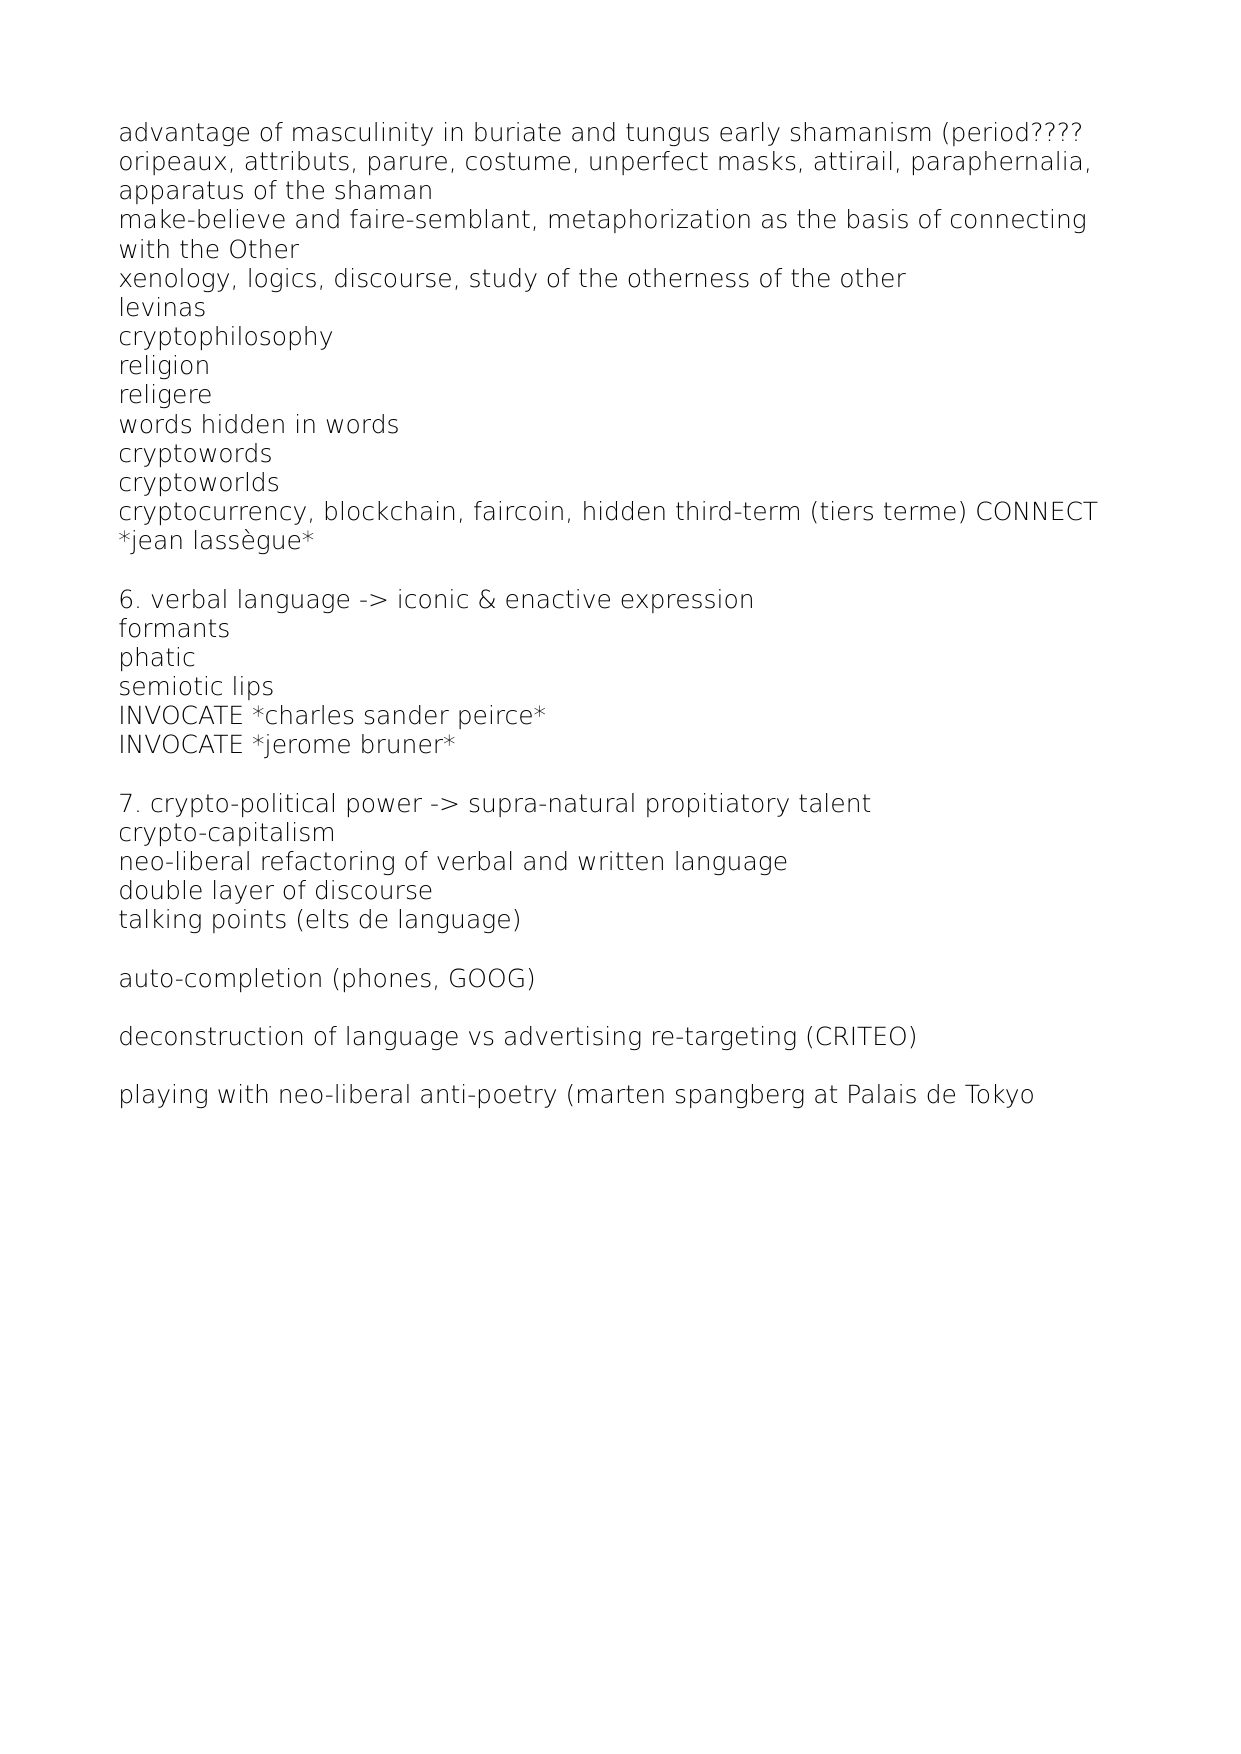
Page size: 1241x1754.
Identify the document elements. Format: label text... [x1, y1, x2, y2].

text talking points (elts de language) [118, 906, 1122, 935]
text INVOCATE *charles sander peirce* [118, 701, 1122, 731]
text cryptowords [118, 439, 1122, 468]
text levinas [118, 293, 1122, 322]
text words hidden in words [118, 410, 1122, 439]
text crypto-capitalism [118, 818, 1122, 847]
text xenology, logics, discourse, study of the otherness of the other [118, 264, 1122, 293]
text INVOCATE *jerome bruner* [118, 731, 1122, 760]
text religion [118, 351, 1122, 381]
text oripeaux, attributs, parure, costume, unperfect masks, attirail, paraphernalia, apparatus of the shaman [118, 147, 1122, 206]
text auto-completion (phones, GOOG) [118, 964, 1122, 993]
text cryptophilosophy [118, 322, 1122, 351]
text religere [118, 381, 1122, 410]
text playing with neo-liberal anti-poetry (marten spangberg at Palais de Tokyo [118, 1081, 1122, 1110]
text advantage of masculinity in buriate and tungus early shamanism (period???? [118, 118, 1122, 147]
text deconstruction of language vs advertising re-targeting (CRITEO) [118, 1022, 1122, 1051]
text semiotic lips [118, 672, 1122, 701]
text formants [118, 614, 1122, 643]
text cryptocurrency, blockchain, faircoin, hidden third-term (tiers terme) CONNECT *jean lassègue* [118, 497, 1122, 556]
text neo-liberal refactoring of verbal and written language [118, 847, 1122, 876]
text 6. verbal language -> iconic & enactive expression [118, 585, 1122, 614]
text phatic [118, 643, 1122, 672]
text cryptoworlds [118, 468, 1122, 497]
text make-believe and faire-semblant, metaphorization as the basis of connecting with the Other [118, 206, 1122, 264]
text 7. crypto-political power -> supra-natural propitiatory talent [118, 789, 1122, 818]
text double layer of discourse [118, 876, 1122, 906]
